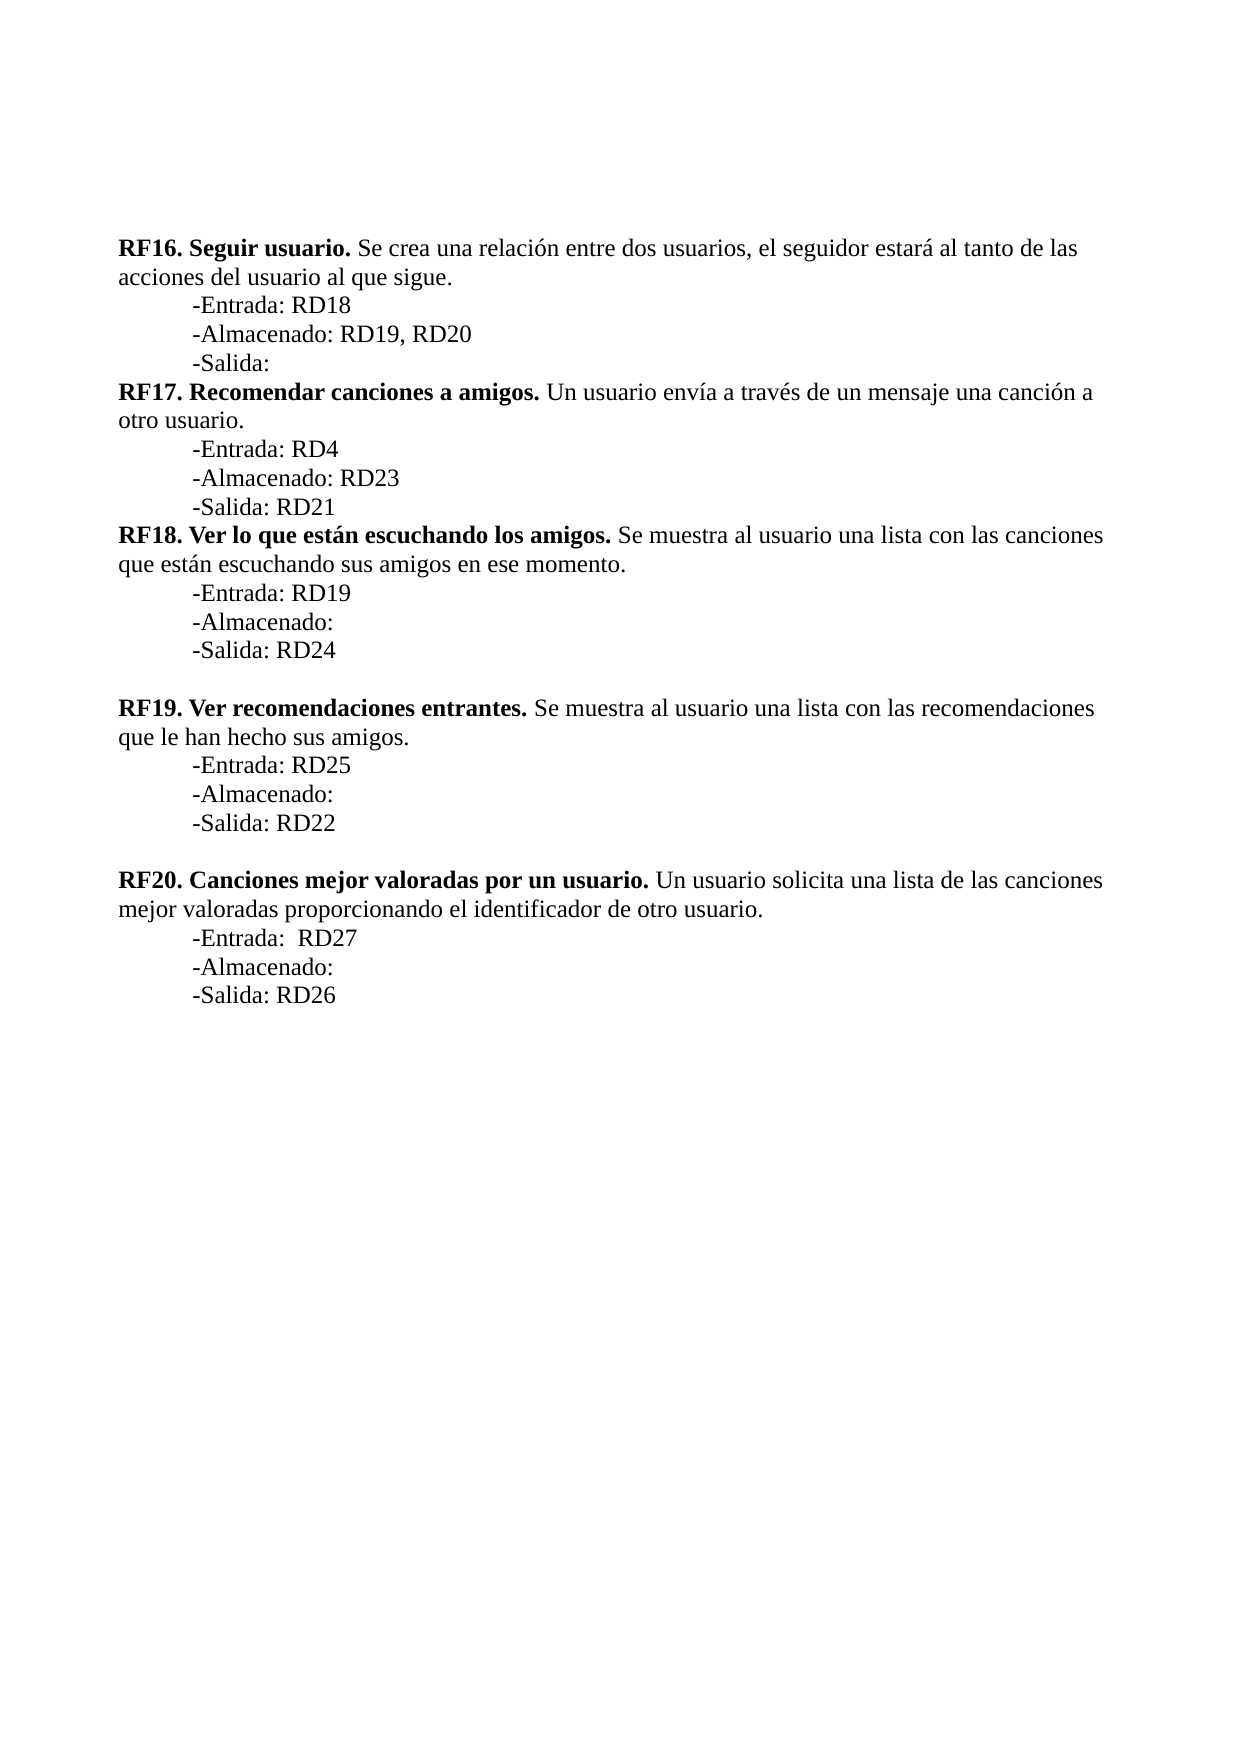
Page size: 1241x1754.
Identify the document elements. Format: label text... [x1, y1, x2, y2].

text -Salida: RD26 [118, 981, 1122, 1009]
text RF19. Ver recomendaciones entrantes. Se muestra al usuario una lista con las recomendaciones que le han hecho sus amigos. [118, 693, 1122, 751]
text -Entrada: RD25 [118, 751, 1122, 779]
text -Salida: RD22 [118, 808, 1122, 837]
text -Salida: RD21 [118, 492, 1122, 521]
text -Entrada: RD18 [118, 291, 1122, 319]
text RF20. Canciones mejor valoradas por un usuario. Un usuario solicita una lista de las canciones mejor valoradas proporcionando el identificador de otro usuario. [118, 866, 1122, 923]
text -Entrada: RD27 [118, 923, 1122, 952]
text -Almacenado: [118, 952, 1122, 981]
text RF18. Ver lo que están escuchando los amigos. Se muestra al usuario una lista con las canciones que están escuchando sus amigos en ese momento. [118, 521, 1122, 578]
text -Almacenado: [118, 779, 1122, 808]
text RF16. Seguir usuario. Se crea una relación entre dos usuarios, el seguidor estará al tanto de las acciones del usuario al que sigue. [118, 233, 1122, 291]
text -Entrada: RD4 [118, 434, 1122, 463]
text -Salida: RD24 [118, 636, 1122, 664]
text -Almacenado: [118, 607, 1122, 636]
text -Almacenado: RD19, RD20 [118, 319, 1122, 348]
text -Salida: [118, 348, 1122, 377]
text -Entrada: RD19 [118, 578, 1122, 607]
text -Almacenado: RD23 [118, 463, 1122, 492]
text RF17. Recomendar canciones a amigos. Un usuario envía a través de un mensaje una canción a otro usuario. [118, 377, 1122, 434]
